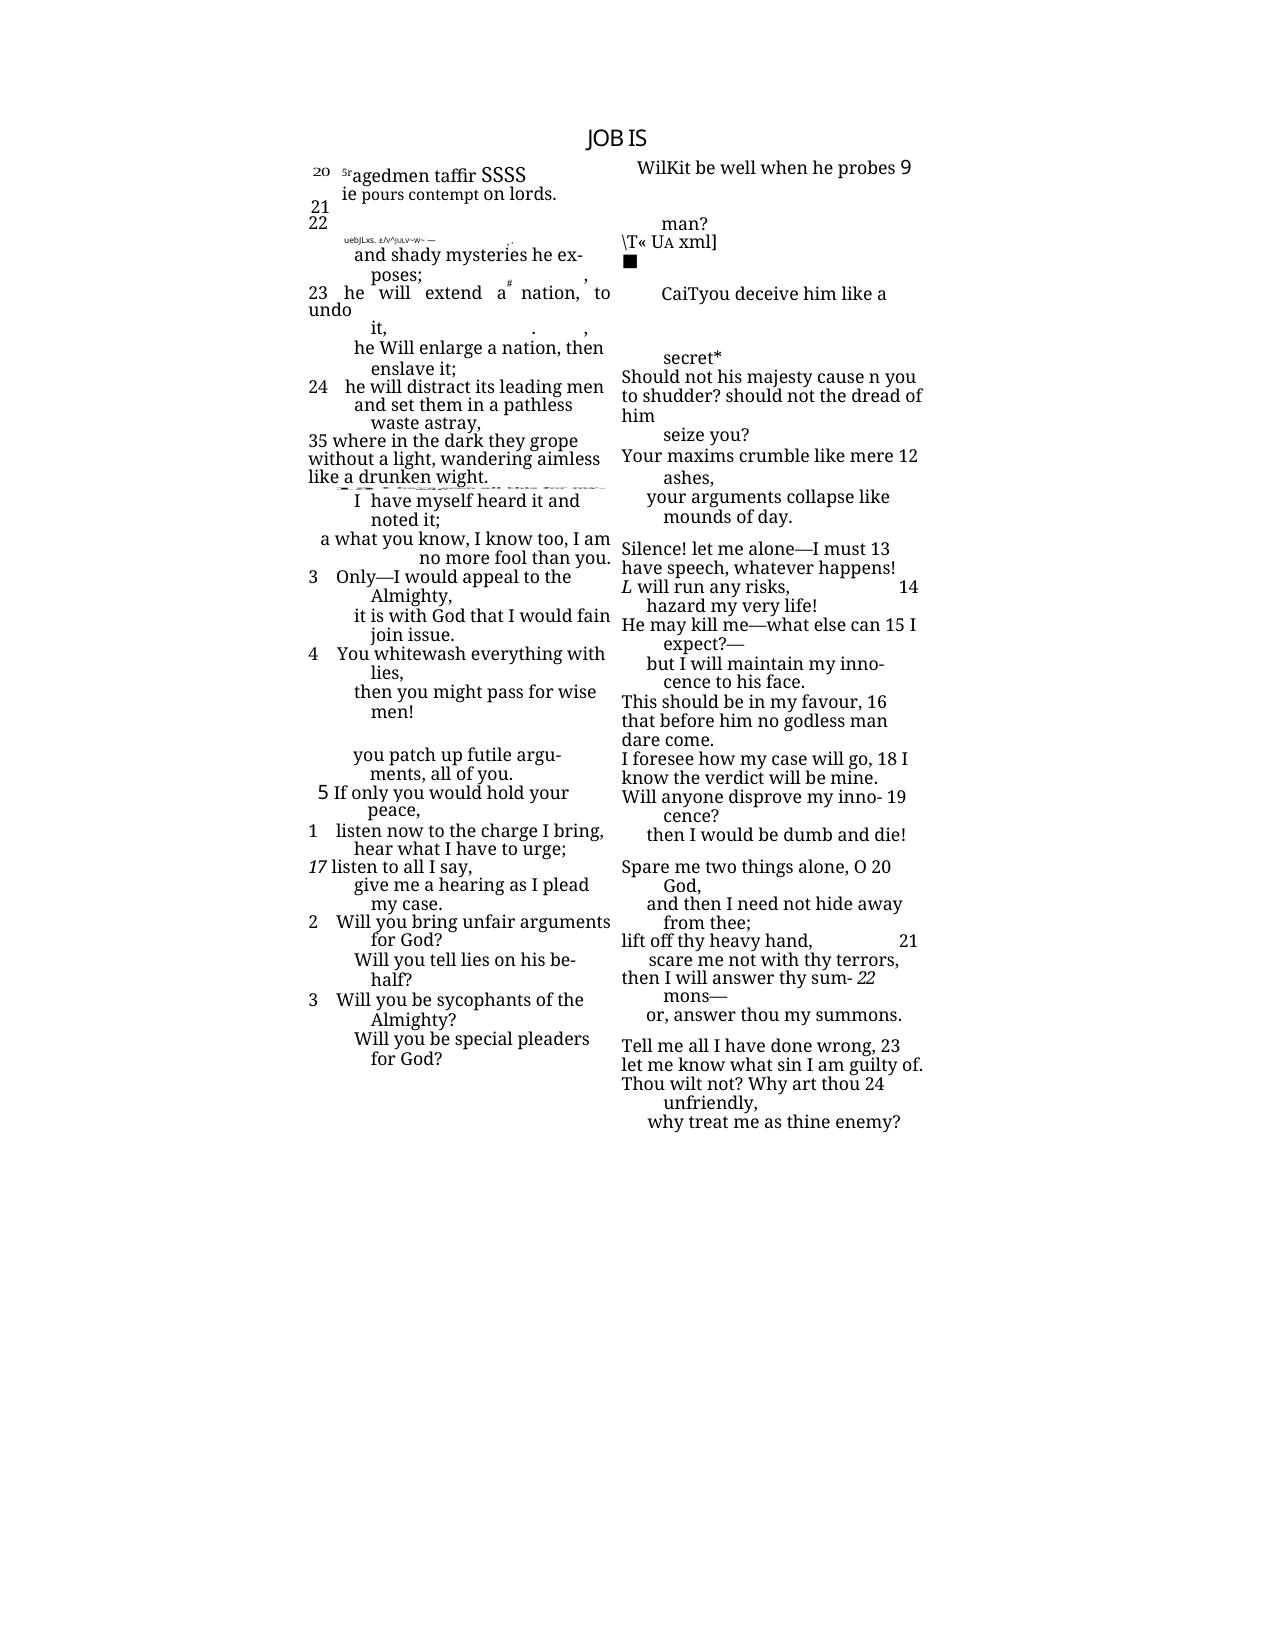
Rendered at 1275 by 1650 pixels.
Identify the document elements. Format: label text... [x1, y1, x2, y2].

text Will you tell lies on his be- half? [354, 951, 611, 991]
text lies, [371, 664, 611, 683]
text lift off thy heavy hand, 21 [621, 933, 924, 951]
text Will anyone disprove my inno- 19 cence? [621, 788, 924, 826]
list listen now to the charge I bring, [308, 736, 611, 841]
text I foresee how my case will go, 18 I know the verdict will be mine. [621, 750, 924, 788]
text L will run any risks, 14 [621, 578, 924, 597]
text Should not his majesty cause n you to shudder? should not the dread of him [621, 368, 924, 426]
text hear what I have to urge; [354, 841, 611, 858]
list have myself heard it and noted it; [354, 492, 611, 531]
text Almighty? [371, 1011, 611, 1030]
text WilKit be well when he probes 9 CaiTyou deceive him like a [623, 143, 924, 308]
text your arguments collapse like mounds of day. [646, 488, 924, 527]
text Thou wilt not? Why art thou 24 unfriendly, [621, 1075, 924, 1113]
text Spare me two things alone, O 20 God, [621, 858, 924, 896]
text hazard my very life! [646, 597, 924, 617]
text 5 If only you would hold your [317, 784, 609, 803]
list he will extend a nation, to undo [308, 285, 611, 320]
text secret* [663, 350, 924, 368]
list he will distract its leading men [308, 379, 611, 397]
list You whitewash everything with [308, 645, 611, 664]
text but I will maintain my inno­cence to his face. [646, 655, 924, 693]
list uebJLxs. ±/v^julv~w~ — v , [308, 221, 611, 246]
text 5ragedmen taffir SSSS [342, 166, 615, 186]
text peace, [367, 802, 423, 819]
text man? [622, 217, 708, 234]
text Silence! let me alone—I must 13 have speech, whatever happens! [621, 540, 924, 578]
text it is with God that I would fain join issue. [354, 607, 611, 645]
text give me a hearing as I plead my case. [354, 877, 611, 914]
text Almighty, [371, 588, 611, 607]
text a what you know, I know too, I am no more fool than you. [308, 531, 611, 569]
text \T« Ua xml] ■ [622, 234, 731, 270]
text Will you be special pleaders for God? [354, 1030, 611, 1069]
text This should be in my favour, 16 that before him no godless man dare come. [621, 693, 924, 750]
list Will you bring unfair arguments [308, 914, 611, 932]
text scare me not with thy terrors, [623, 951, 924, 970]
text and set them in a pathless waste astray, [354, 397, 611, 433]
text it, . , [371, 320, 611, 338]
text for God? [371, 932, 611, 951]
text then I would be dumb and die! [646, 826, 924, 845]
text and shady mysteries he ex­poses; # , [354, 246, 611, 285]
list Only—I would appeal to the [308, 569, 611, 588]
text or, answer thou my summons. [623, 1007, 924, 1025]
text ie pours contempt on lords. [342, 186, 615, 204]
list Will you be sycophants of the [308, 991, 611, 1011]
text 35 where in the dark they grope without a light, wandering aimless like a drunken wight. [308, 433, 611, 487]
text then I will answer thy sum- 22 mons— [621, 970, 924, 1007]
text seize you? [663, 426, 924, 446]
text why treat me as thine enemy? [623, 1113, 924, 1132]
text and then I need not hide away from thee; [646, 896, 924, 933]
text 17 listen to all I say, [308, 858, 611, 877]
text then you might pass for wise men! [354, 683, 611, 722]
text He may kill me—what else can 15 I expect?— [621, 617, 924, 655]
text Tell me all I have done wrong, 23 let me know what sin I am guilty of. [621, 1037, 924, 1075]
text you patch up futile argu­ments, all of you. [353, 746, 609, 784]
text he Will enlarge a nation, then enslave it; [354, 338, 611, 379]
text 20 21 [308, 146, 611, 221]
text Your maxims crumble like mere 12 ashes, [621, 446, 924, 488]
